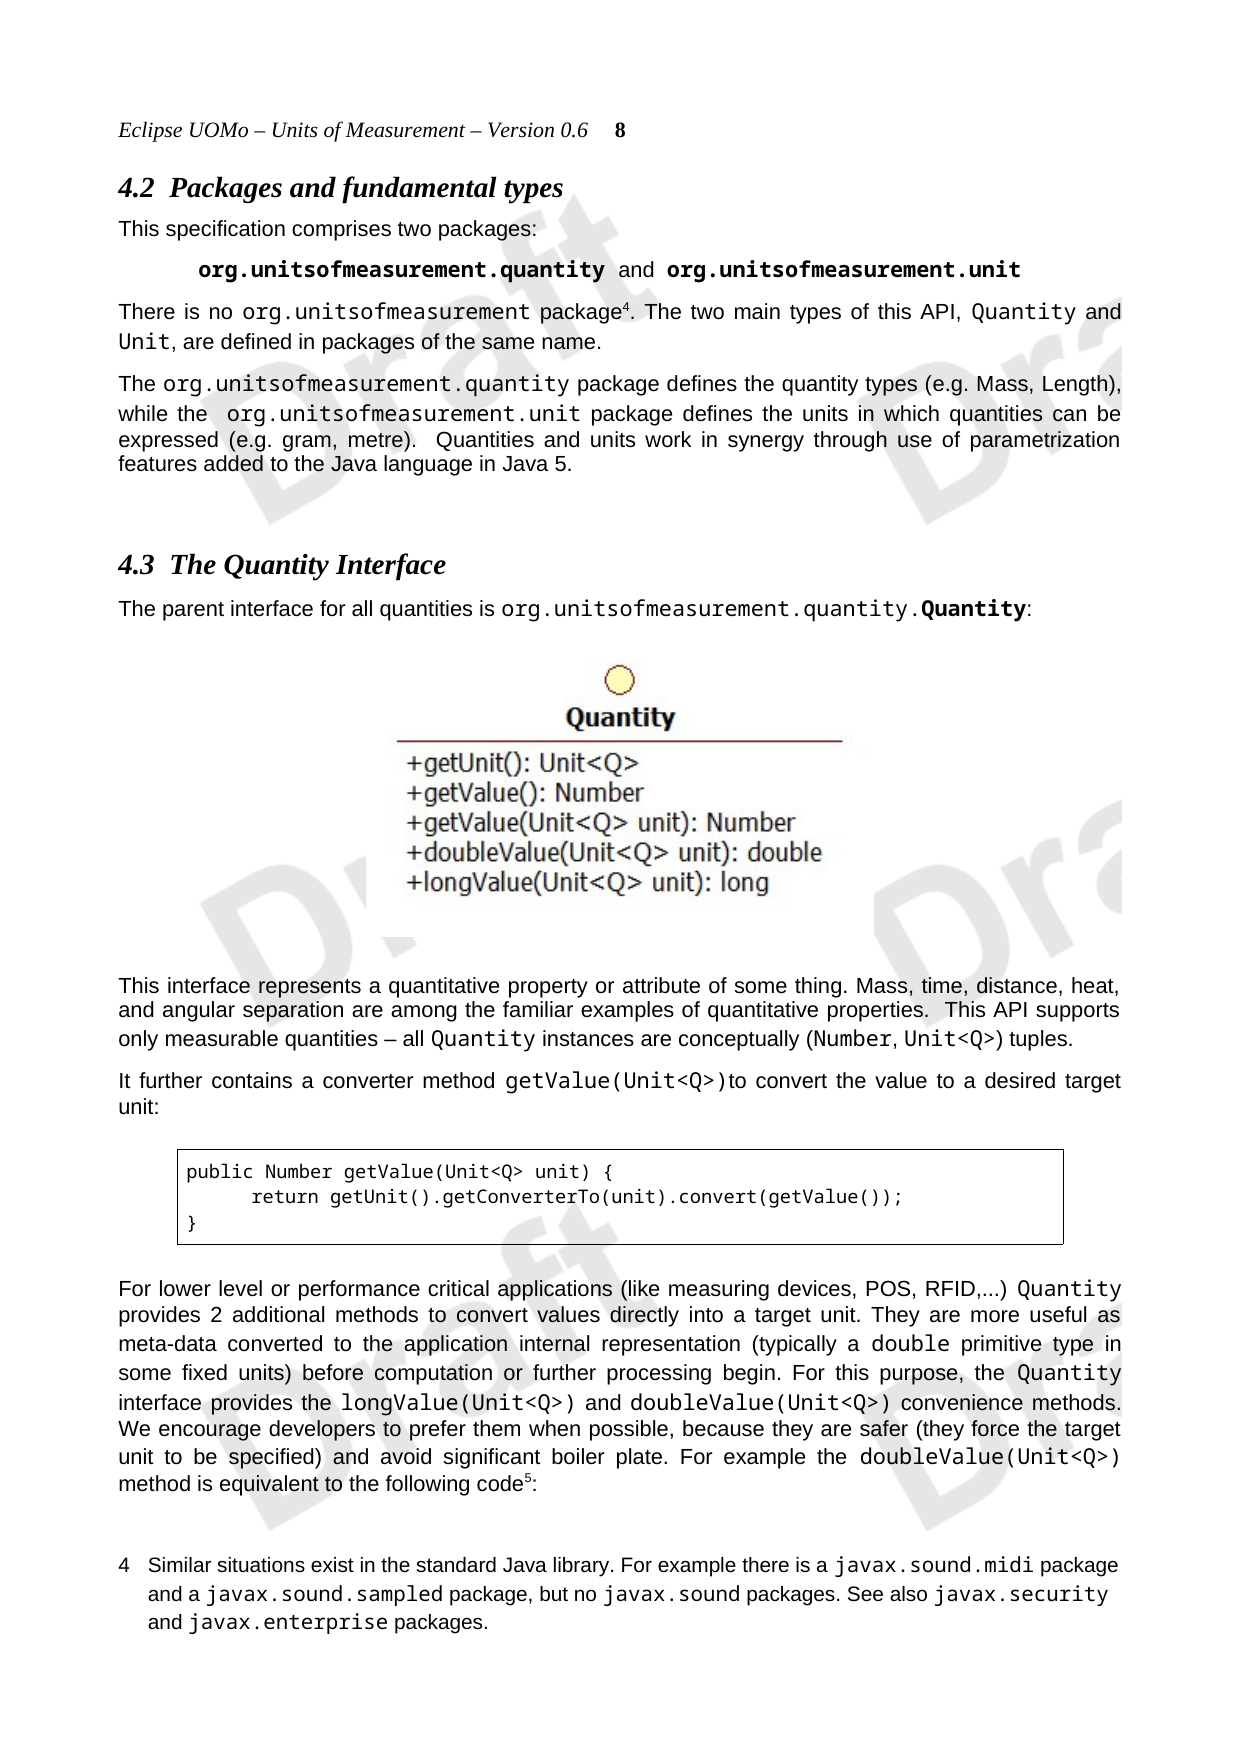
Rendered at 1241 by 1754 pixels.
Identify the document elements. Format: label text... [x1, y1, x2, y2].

picture [118, 476, 1122, 548]
text The org.unitsofmeasurement.quantity package defines the quantity types (e.g. Mass, Length), while the org.unitsofmeasurement.unit package defines the units in which quantities can be expressed (e.g. gram, metre). Quantities and units work in synergy through use of parametrization features added to the Java language in Java 5. [118, 368, 1122, 476]
text return getUnit().getConverterTo(unit).convert(getValue()); [178, 1175, 1063, 1200]
picture [118, 622, 1122, 973]
text This interface represents a quantitative property or attribute of some thing. Mass, time, distance, heat, and angular separation are among the familiar examples of quantitative properties. This API supports only measurable quantities – all Quantity instances are conceptually (Number, Unit<Q>) tuples. [118, 973, 1122, 1052]
text This specification comprises two packages: [118, 217, 1122, 241]
picture [118, 241, 1122, 253]
text public Number getValue(Unit<Q> unit) { [178, 1150, 1063, 1175]
picture [118, 580, 1122, 593]
picture [118, 1052, 1122, 1065]
subtitle Packages and fundamental types [118, 172, 1122, 204]
picture [118, 283, 1122, 296]
text Similar situations exist in the standard Java library. For example there is a javax.sound.midi package and a javax.sound.sampled package, but no javax.sound packages. See also javax.security and javax.enterprise packages. [118, 1550, 1122, 1636]
text There is no org.unitsofmeasurement package. The two main types of this API, Quantity and Unit, are defined in packages of the same name. [118, 296, 1122, 355]
text The parent interface for all quantities is org.unitsofmeasurement.quantity.Quantity: [118, 593, 1122, 622]
picture [118, 1119, 1122, 1273]
text For lower level or performance critical applications (like measuring devices, POS, RFID,...) Quantity provides 2 additional methods to convert values directly into a target unit. They are more useful as meta-data converted to the application internal representation (typically a double primitive type in some fixed units) before computation or further processing begin. For this purpose, the Quantity interface provides the longValue(Unit<Q>) and doubleValue(Unit<Q>) convenience methods. We encourage developers to prefer them when possible, because they are safer (they force the target unit to be specified) and avoid significant boiler plate. For example the doubleValue(Unit<Q>) method is equivalent to the following code: [118, 1273, 1122, 1496]
text } [178, 1200, 1063, 1244]
picture [118, 118, 1122, 172]
picture [118, 204, 1122, 217]
picture [118, 1496, 1122, 1550]
picture [118, 355, 1122, 368]
text It further contains a converter method getValue(Unit<Q>)to convert the value to a desired target unit: [118, 1065, 1122, 1119]
text org.unitsofmeasurement.quantity and org.unitsofmeasurement.unit [118, 253, 1122, 283]
subtitle The Quantity Interface [118, 548, 1122, 580]
